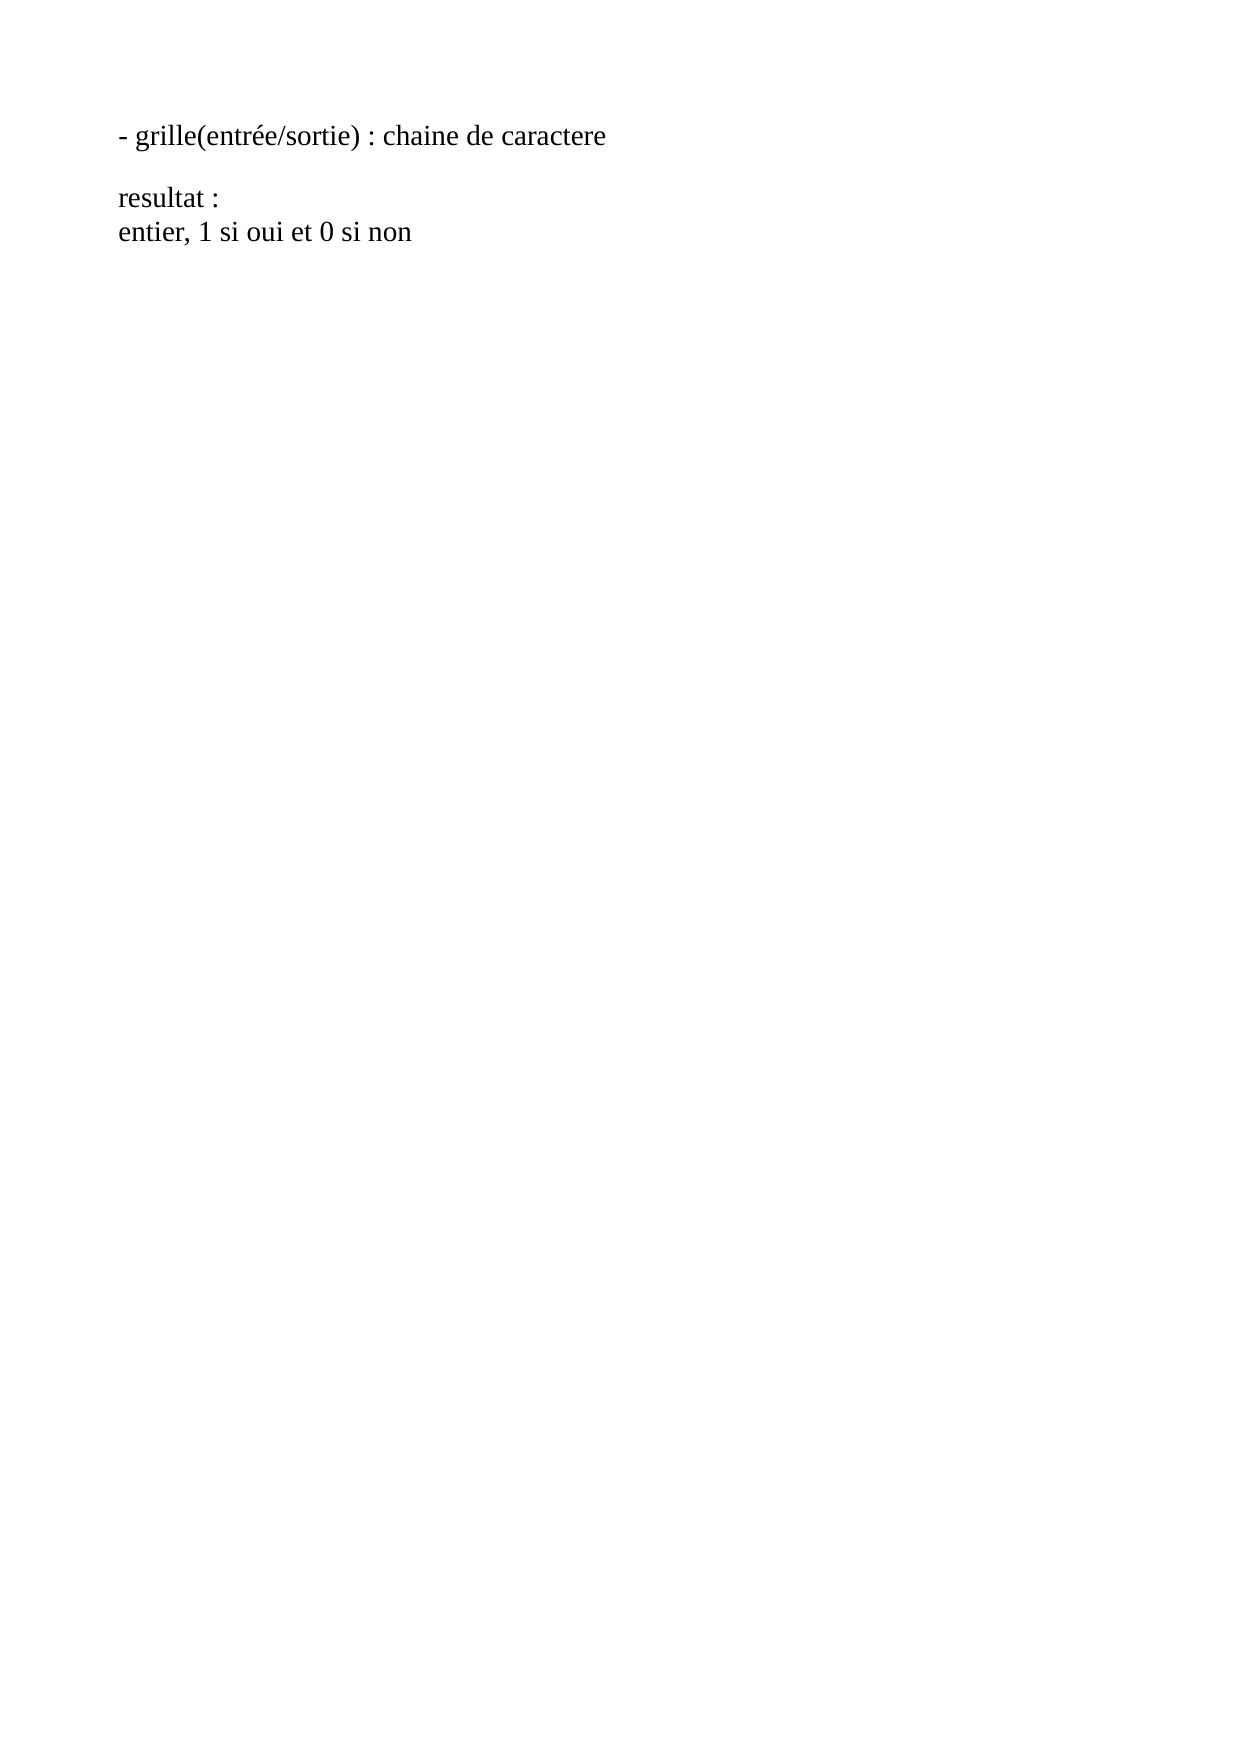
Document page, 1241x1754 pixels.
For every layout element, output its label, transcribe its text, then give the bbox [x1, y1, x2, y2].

text - grille(entrée/sortie) : chaine de caractere [118, 118, 1122, 152]
text entier, 1 si oui et 0 si non [118, 214, 1122, 247]
text resultat : [118, 180, 1122, 214]
